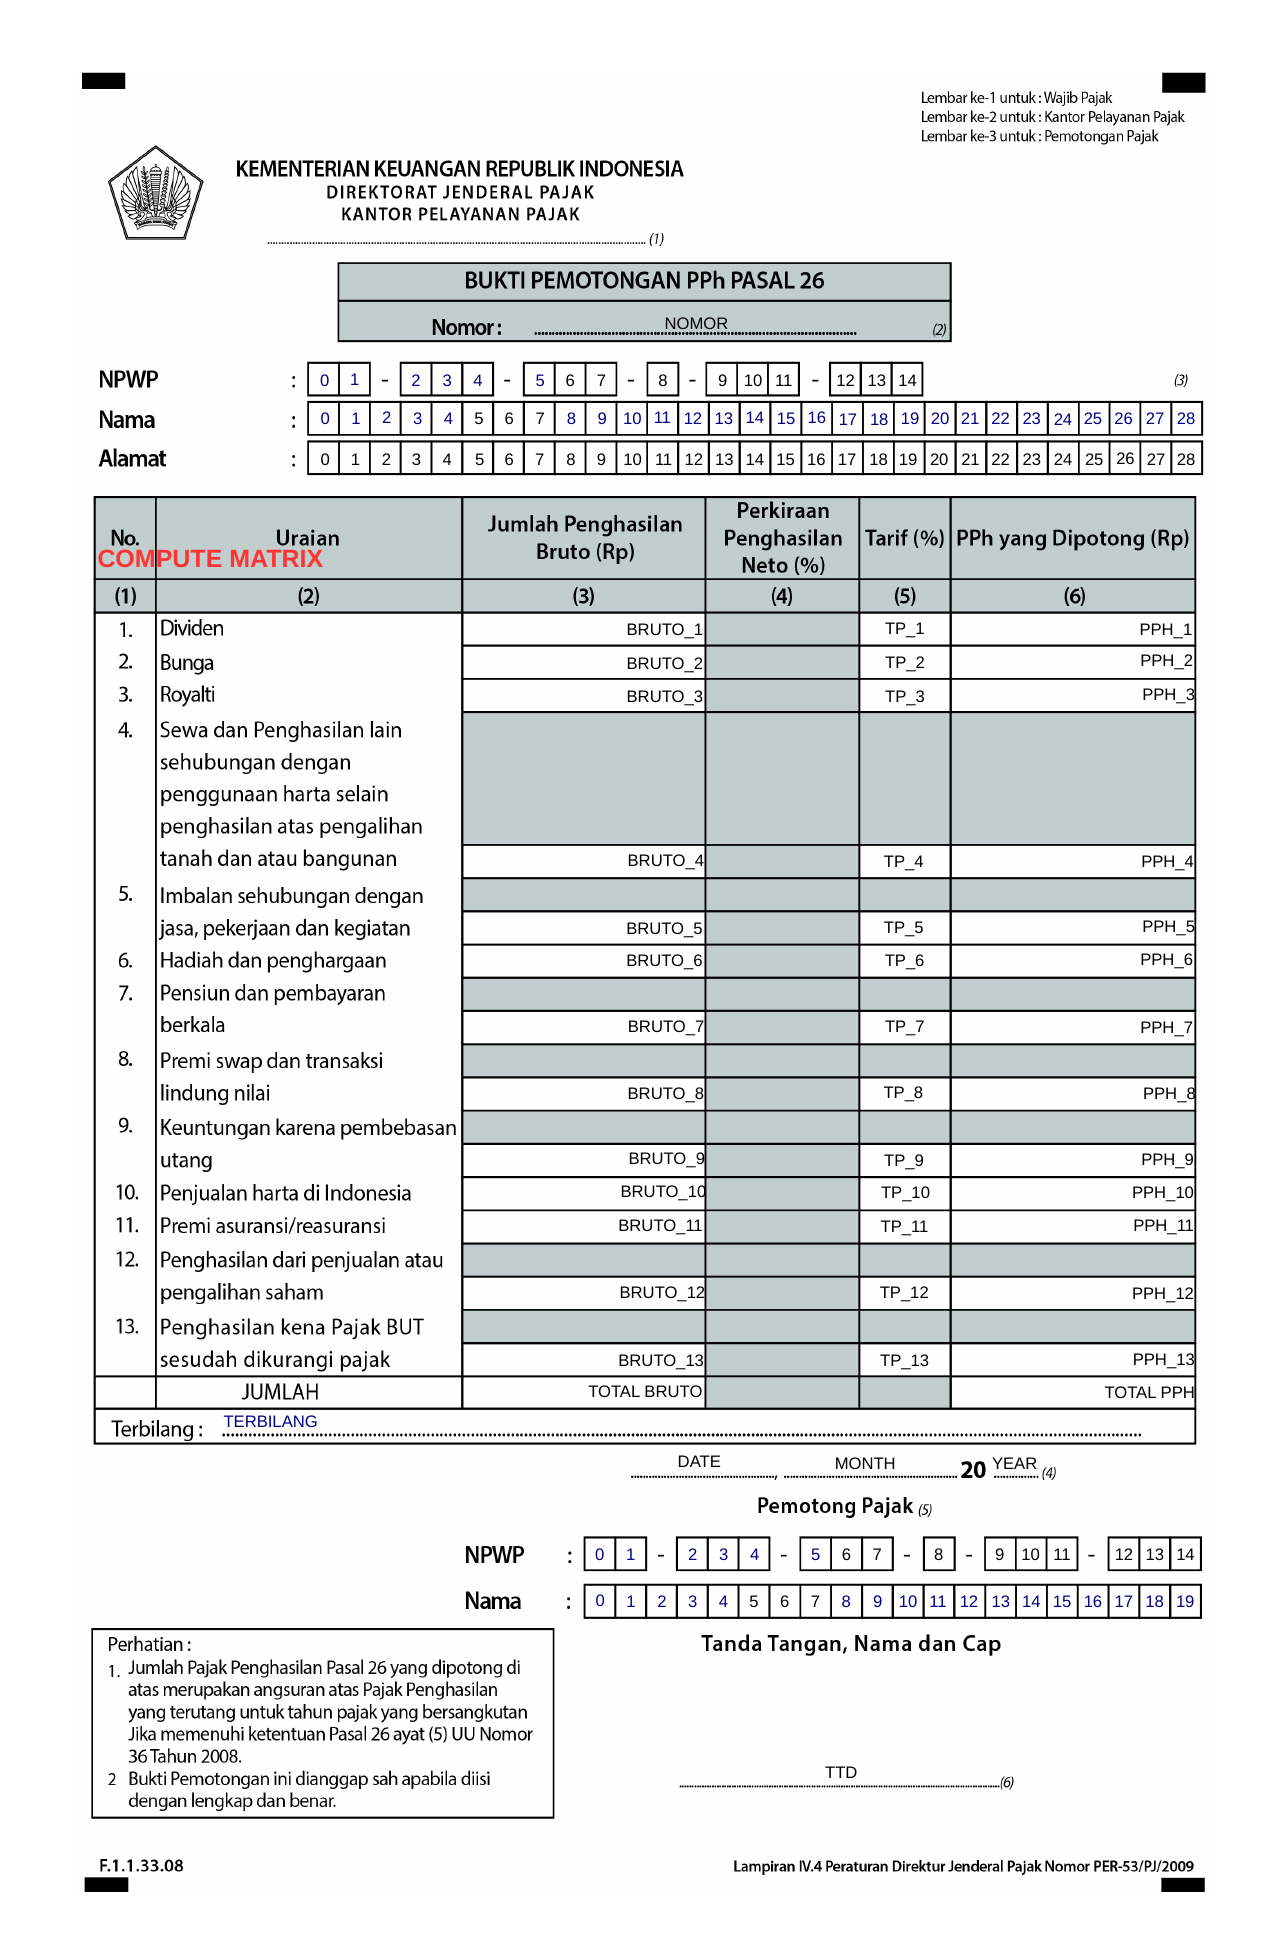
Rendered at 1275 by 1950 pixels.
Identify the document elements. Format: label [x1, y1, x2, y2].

picture [70, 70, 1217, 1892]
